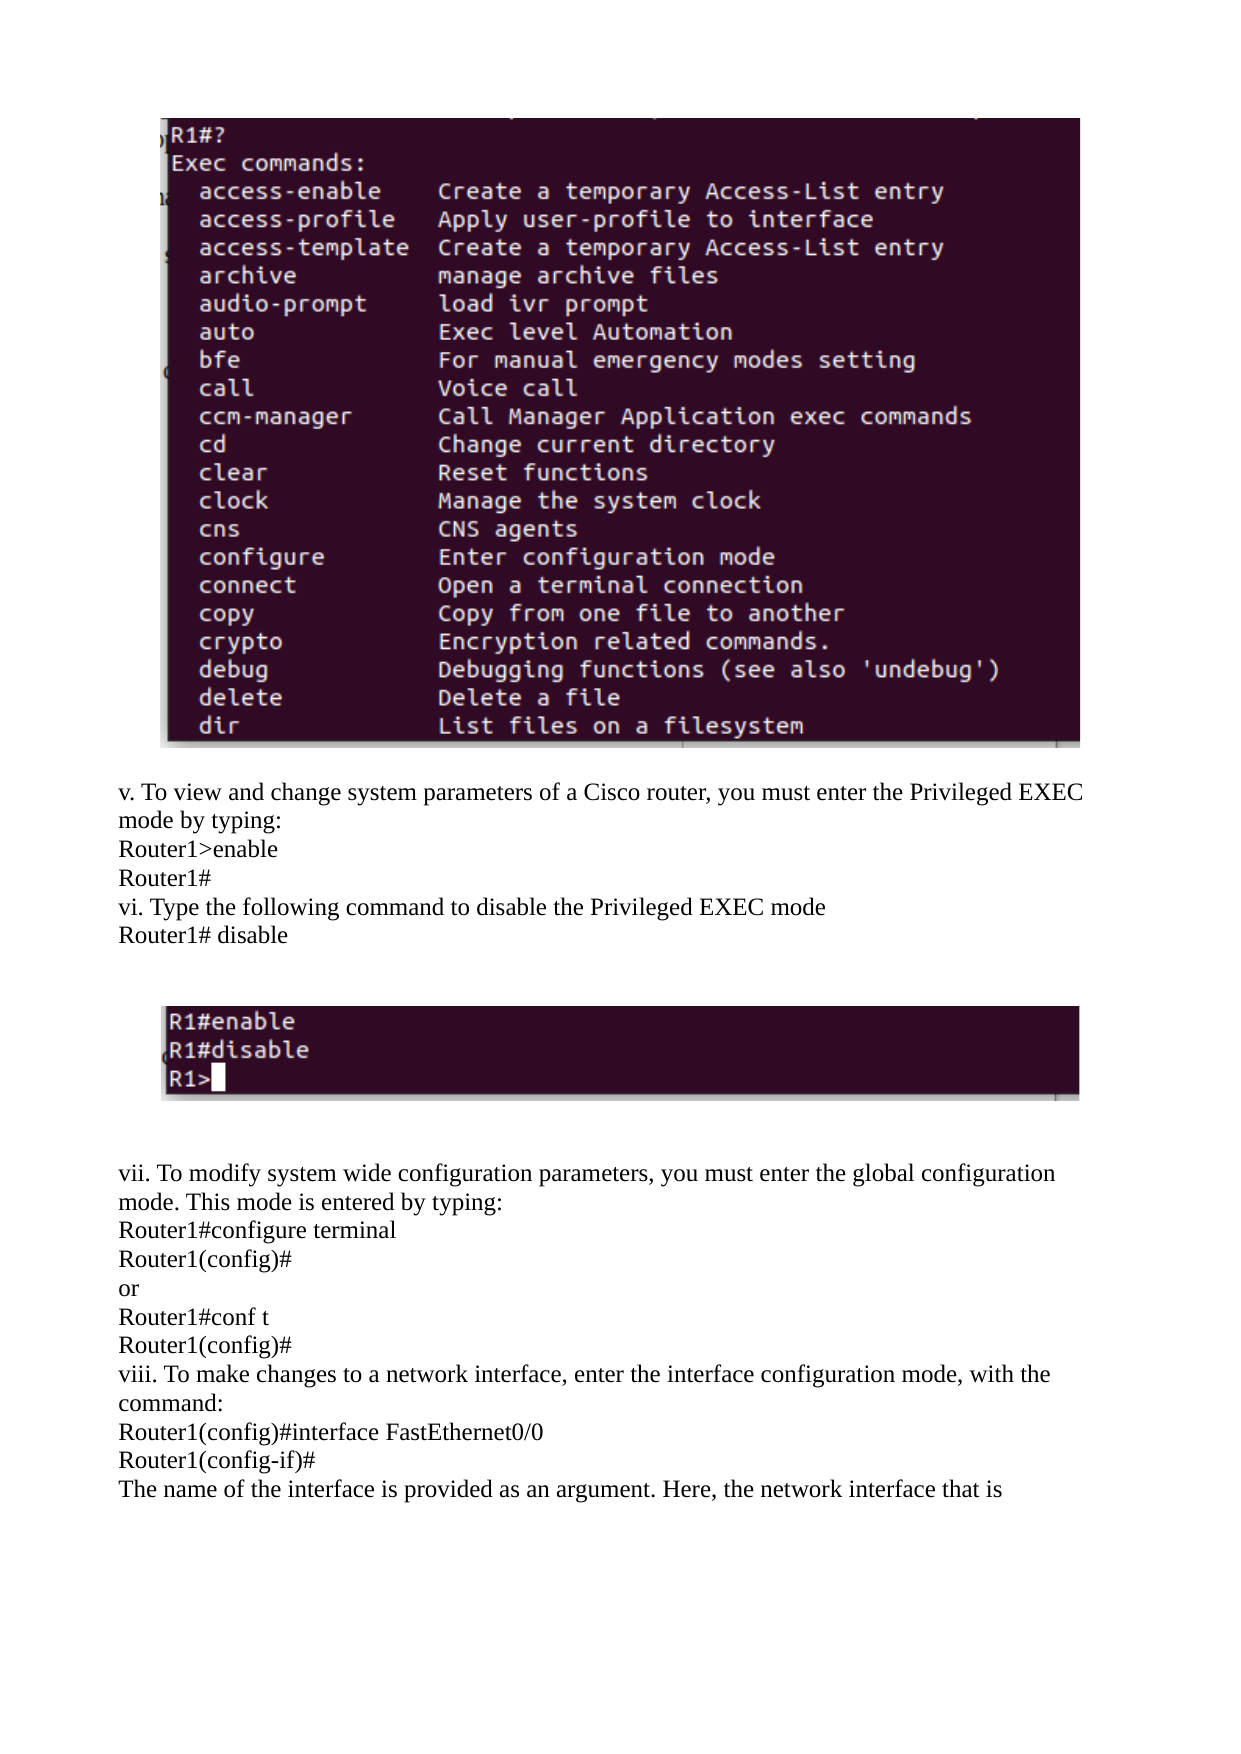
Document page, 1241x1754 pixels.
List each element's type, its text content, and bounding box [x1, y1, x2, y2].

text v. To view and change system parameters of a Cisco router, you must enter the Privileged EXEC [118, 777, 1122, 805]
text command: [118, 1388, 1122, 1417]
text Router1# disable [118, 920, 1122, 949]
text mode by typing: [118, 805, 1122, 834]
text Router1# [118, 863, 1122, 892]
text Router1#configure terminal [118, 1215, 1122, 1244]
picture [160, 1006, 1080, 1101]
text Router1(config)# [118, 1330, 1122, 1359]
text vii. To modify system wide configuration parameters, you must enter the global configuration [118, 1158, 1122, 1187]
text The name of the interface is provided as an argument. Here, the network interface that is [118, 1474, 1122, 1503]
text Router1(config)#interface FastEthernet0/0 [118, 1417, 1122, 1445]
text Router1#conf t [118, 1302, 1122, 1330]
picture [160, 118, 1081, 748]
text viii. To make changes to a network interface, enter the interface configuration mode, with the [118, 1359, 1122, 1388]
text Router1>enable [118, 834, 1122, 863]
text or [118, 1273, 1122, 1302]
text mode. This mode is entered by typing: [118, 1187, 1122, 1215]
text Router1(config)# [118, 1244, 1122, 1273]
text vi. Type the following command to disable the Privileged EXEC mode [118, 892, 1122, 920]
text Router1(config-if)# [118, 1445, 1122, 1474]
